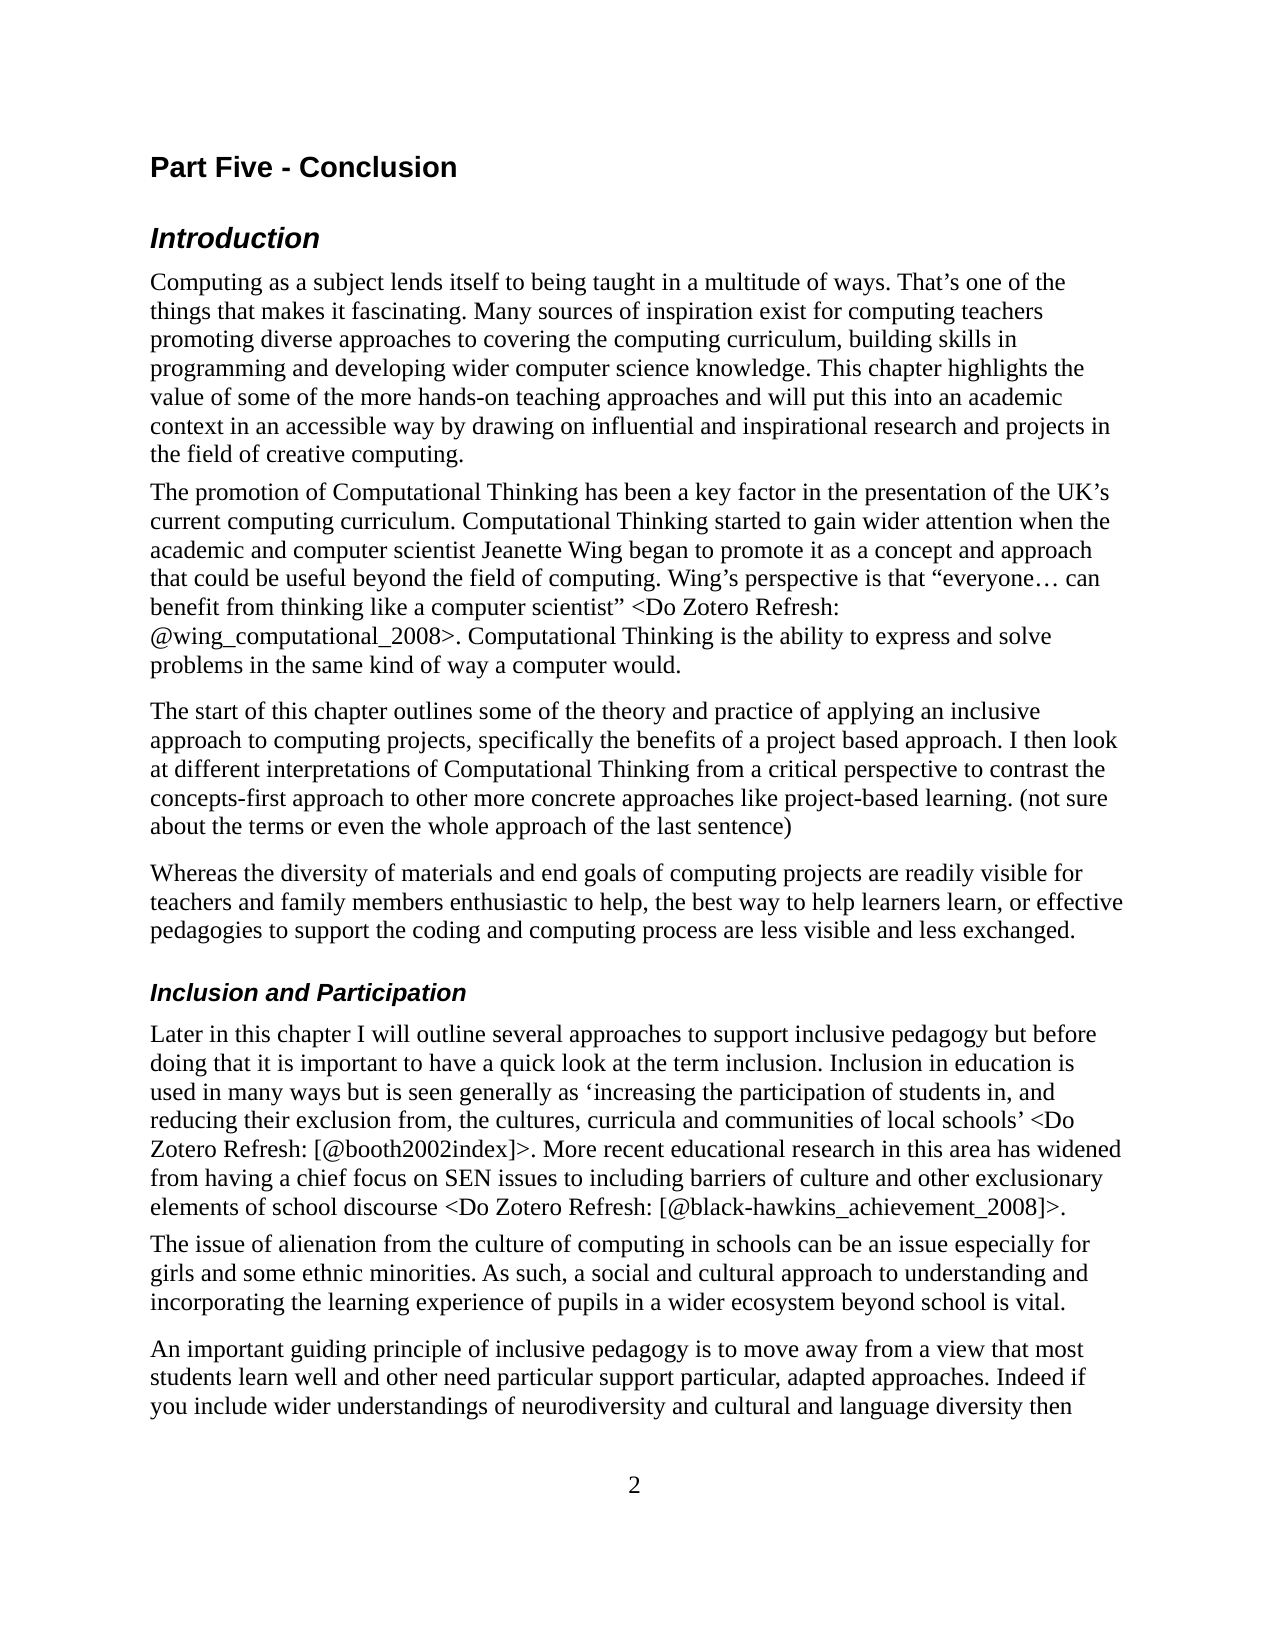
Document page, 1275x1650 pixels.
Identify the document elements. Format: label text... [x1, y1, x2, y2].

subtitle Part Five - Conclusion [150, 150, 1125, 183]
subtitle Inclusion and Participation [150, 978, 1125, 1007]
subtitle Introduction [150, 221, 1125, 254]
text The issue of alienation from the culture of computing in schools can be an issue especially for girls and some ethnic minorities. As such, a social and cultural approach to understanding and incorporating the learning experience of pupils in a wider ecosystem beyond school is vital. [150, 1229, 1125, 1316]
text Whereas the diversity of materials and end goals of computing projects are readily visible for teachers and family members enthusiastic to help, the best way to help learners learn, or effective pedagogies to support the coding and computing process are less visible and less exchanged. [150, 858, 1125, 944]
text The start of this chapter outlines some of the theory and practice of applying an inclusive approach to computing projects, specifically the benefits of a project based approach. I then look at different interpretations of Computational Thinking from a critical perspective to contrast the concepts-first approach to other more concrete approaches like project-based learning. (not sure about the terms or even the whole approach of the last sentence) [150, 696, 1125, 840]
text Computing as a subject lends itself to being taught in a multitude of ways. That’s one of the things that makes it fascinating. Many sources of inspiration exist for computing teachers promoting diverse approaches to covering the computing curriculum, building skills in programming and developing wider computer science knowledge. This chapter highlights the value of some of the more hands-on teaching approaches and will put this into an academic context in an accessible way by drawing on influential and inspirational research and projects in the field of creative computing. [150, 267, 1125, 468]
text An important guiding principle of inclusive pedagogy is to move away from a view that most students learn well and other need particular support particular, adapted approaches. Indeed if you include wider understandings of neurodiversity and cultural and language diversity then [150, 1334, 1125, 1420]
text Later in this chapter I will outline several approaches to support inclusive pedagogy but before doing that it is important to have a quick look at the term inclusion. Inclusion in education is used in many ways but is seen generally as ‘increasing the participation of students in, and reducing their exclusion from, the cultures, curricula and communities of local schools’ <Do Zotero Refresh: [@booth2002index]>. More recent educational research in this area has widened from having a chief focus on SEN issues to including barriers of culture and other exclusionary elements of school discourse <Do Zotero Refresh: [@black-hawkins_achievement_2008]>. [150, 1019, 1125, 1221]
text The promotion of Computational Thinking has been a key factor in the presentation of the UK’s current computing curriculum. Computational Thinking started to gain wider attention when the academic and computer scientist Jeanette Wing began to promote it as a concept and approach that could be useful beyond the field of computing. Wing’s perspective is that “everyone… can benefit from thinking like a computer scientist” <Do Zotero Refresh: @wing_computational_2008>. Computational Thinking is the ability to express and solve problems in the same kind of way a computer would. [150, 477, 1125, 678]
